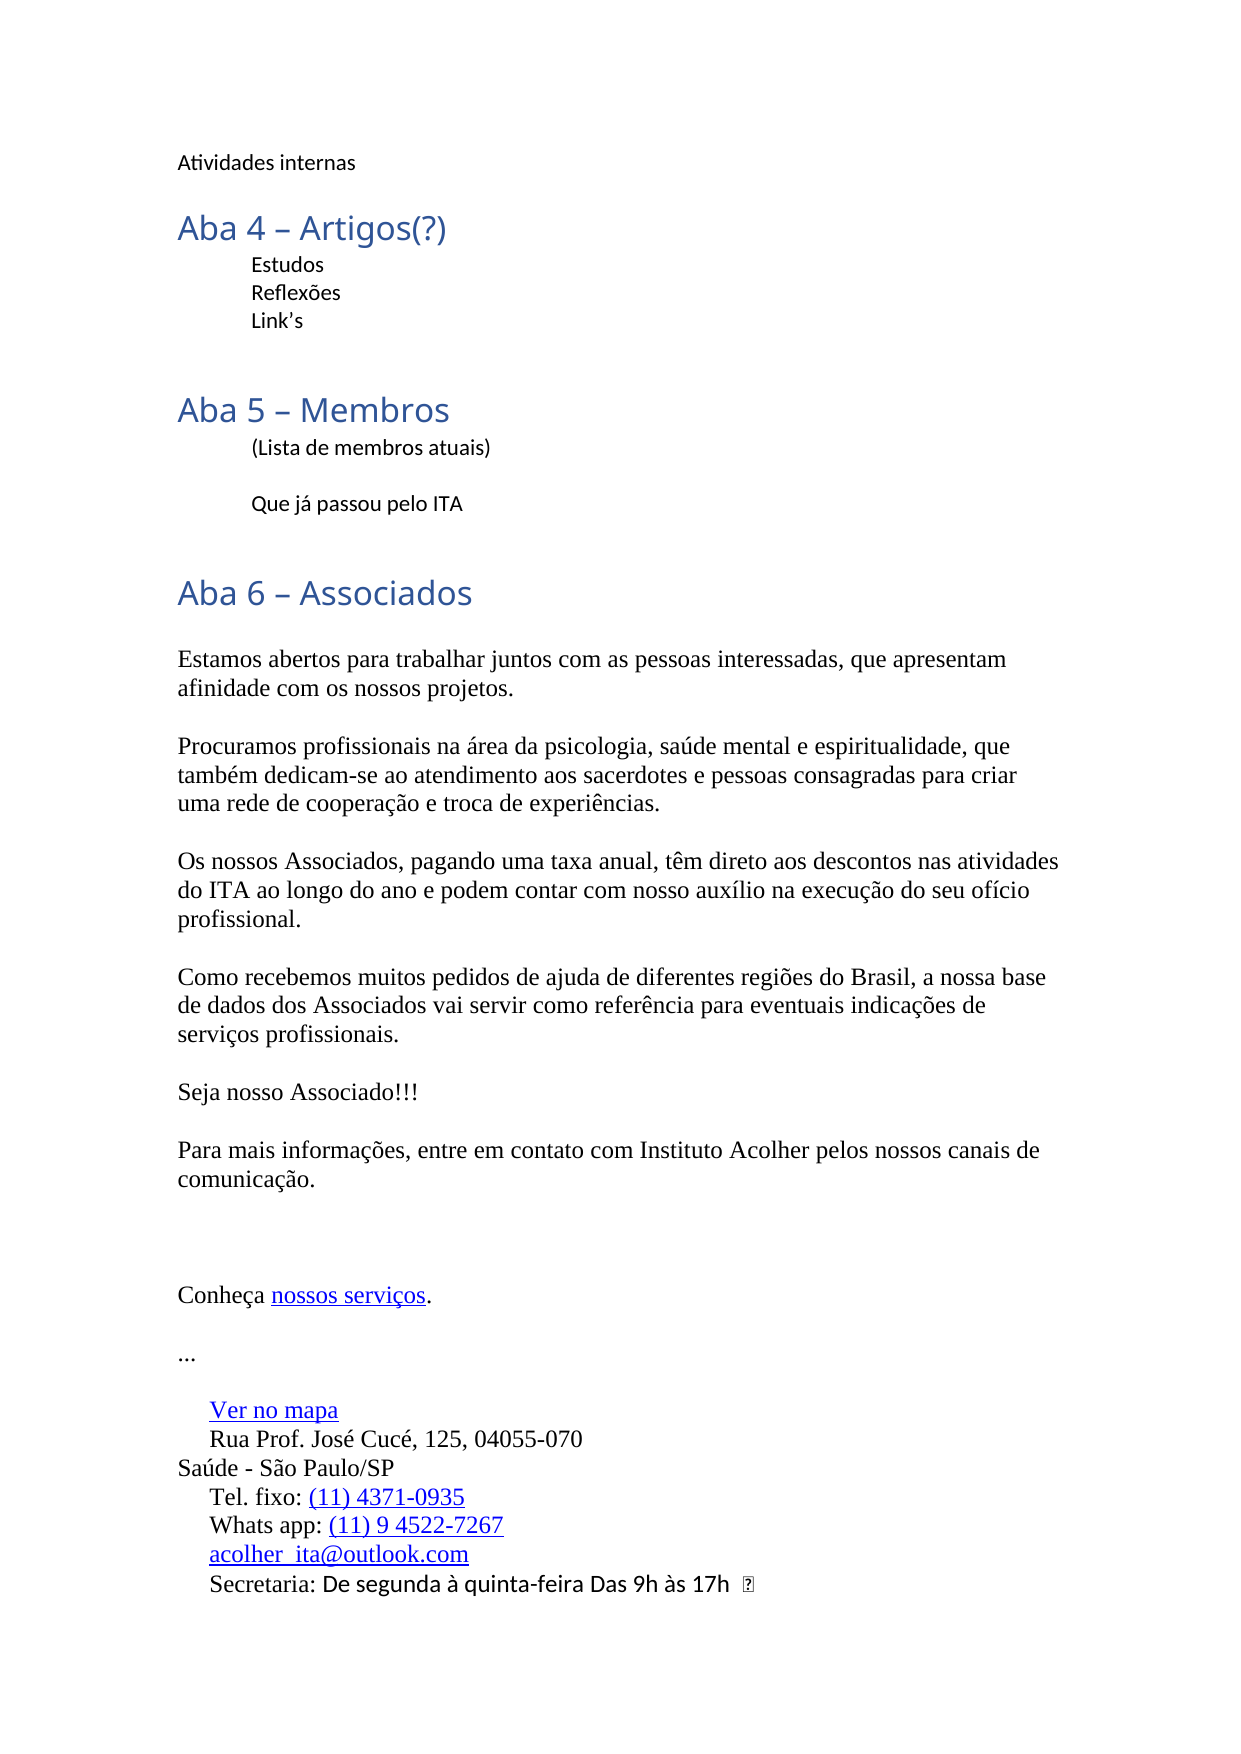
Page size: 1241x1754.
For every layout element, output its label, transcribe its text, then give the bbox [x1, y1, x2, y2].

subtitle Aba 4 – Artigos(?) [177, 205, 1063, 250]
text Como recebemos muitos pedidos de ajuda de diferentes regiões do Brasil, a nossa base de dados dos Associados vai servir como referência para eventuais indicações de serviços profissionais. [177, 962, 1063, 1048]
text ... [177, 1338, 1063, 1366]
text Os nossos Associados, pagando uma taxa anual, têm direto aos descontos nas atividades do ITA ao longo do ano e podem contar com nosso auxílio na execução do seu ofício profissional. [177, 846, 1063, 933]
subtitle Aba 6 – Associados [177, 570, 1063, 615]
text  Secretaria: De segunda à quinta-feira Das 9h às 17h  [177, 1568, 1063, 1599]
text Estamos abertos para trabalhar juntos com as pessoas interessadas, que apresentam afinidade com os nossos projetos. [177, 644, 1063, 702]
text  Rua Prof. José Cucé, 125, 04055-070 Saúde - São Paulo/SP [177, 1424, 1063, 1482]
text Seja nosso Associado!!! [177, 1077, 1063, 1106]
subtitle Aba 5 – Membros [177, 387, 1063, 433]
text  Tel. fixo: (11) 4371-0935 [177, 1482, 1063, 1511]
subtitle Atividades internas [177, 148, 1063, 176]
text Reflexões [177, 278, 1063, 306]
text Conheça nossos serviços. [177, 1280, 1063, 1308]
text Que já passou pelo ITA [177, 489, 1063, 517]
text (Lista de membros atuais) [177, 433, 1063, 461]
text Para mais informações, entre em contato com Instituto Acolher pelos nossos canais de comunicação. [177, 1135, 1063, 1193]
text Procuramos profissionais na área da psicologia, saúde mental e espiritualidade, que também dedicam-se ao atendimento aos sacerdotes e pessoas consagradas para criar uma rede de cooperação e troca de experiências. [177, 731, 1063, 817]
text Link’s [177, 306, 1063, 334]
text  Ver no mapa [177, 1396, 1063, 1424]
text  acolher_ita@outlook.com [177, 1539, 1063, 1568]
text  Whats app: (11) 9 4522-7267 [177, 1511, 1063, 1539]
text Estudos [177, 250, 1063, 278]
